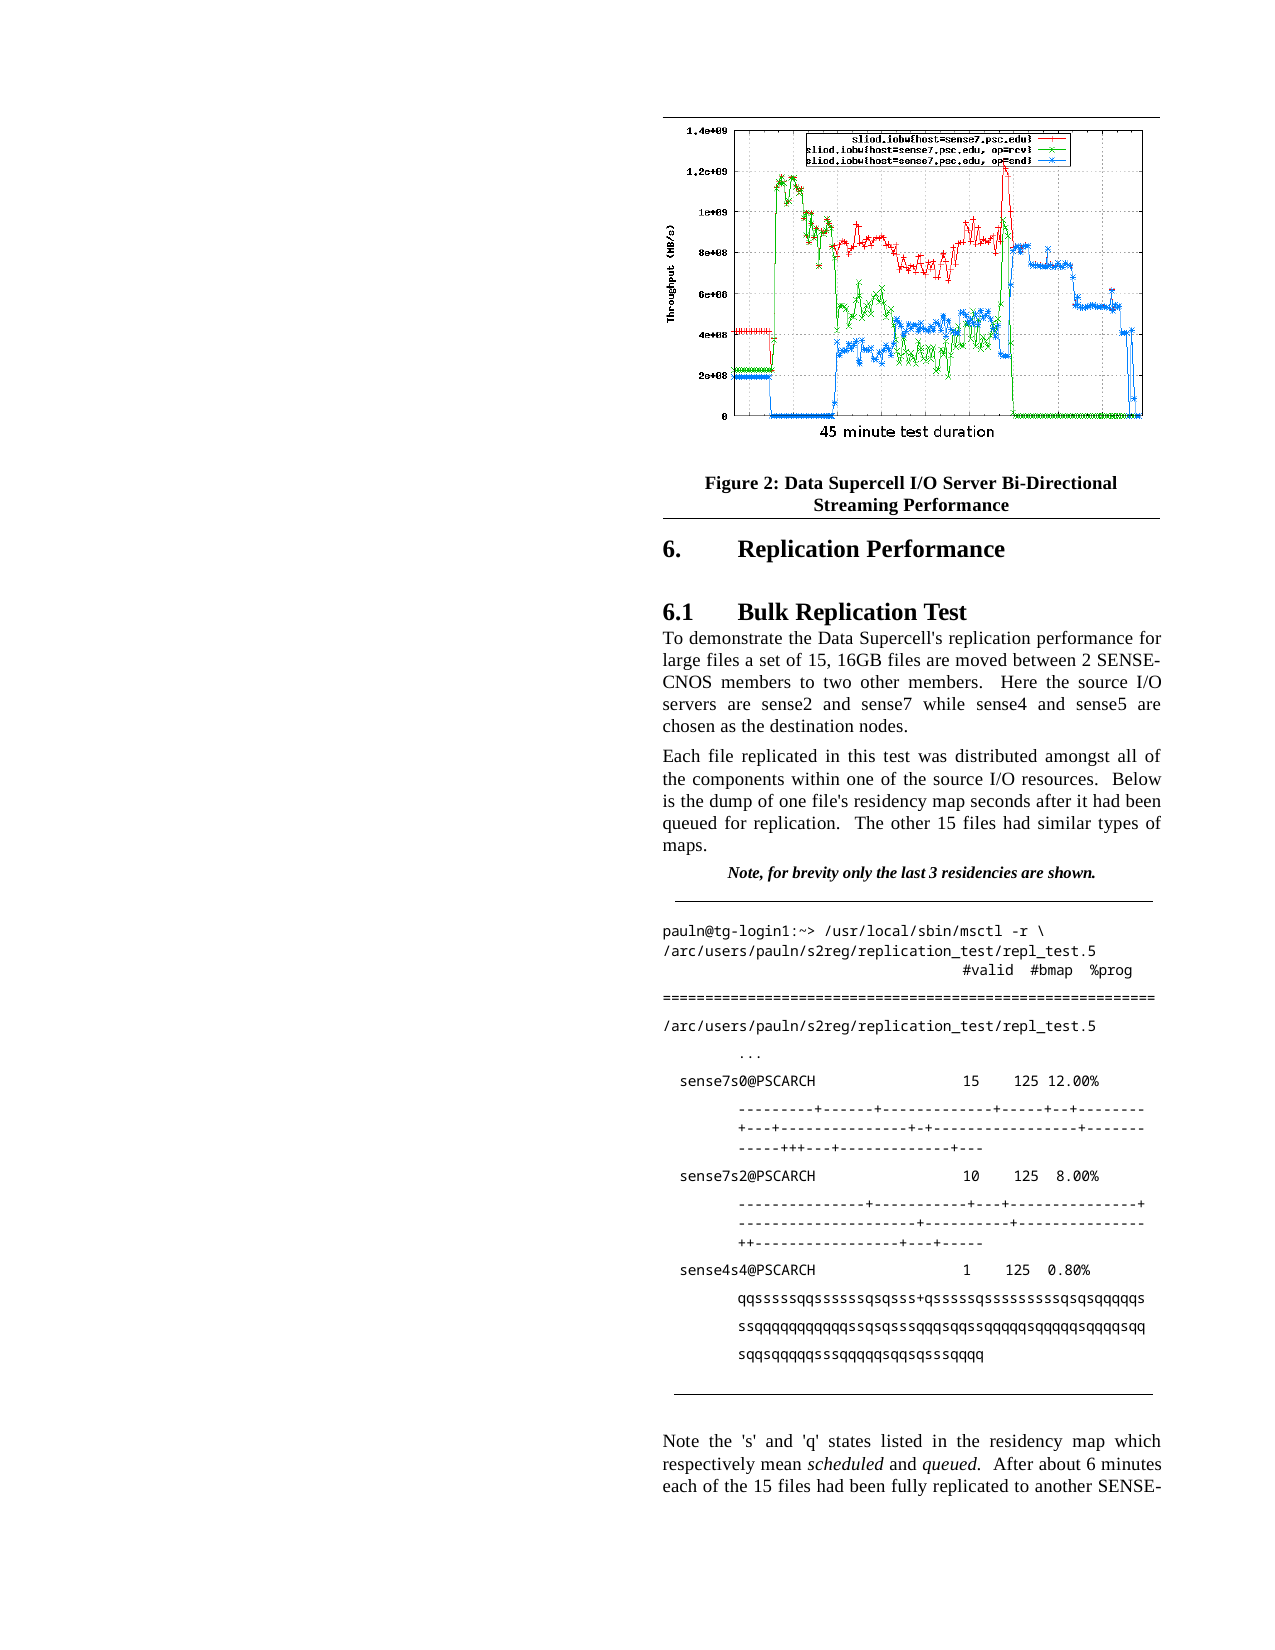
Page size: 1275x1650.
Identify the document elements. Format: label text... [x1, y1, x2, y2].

picture [662, 118, 1160, 450]
text qqsssssqqssssssqsqsss+qsssssqsssssssssqsqsqqqqqs [662, 1288, 1162, 1308]
text /arc/users/pauln/s2reg/replication_test/repl_test.5 [662, 1016, 1162, 1035]
text sense7s0@PSCARCH 15 125 12.00% [662, 1071, 1162, 1091]
text Note, for brevity only the last 3 residencies are shown. [662, 864, 1162, 882]
text To demonstrate the Data Supercell's replication performance for large files a set of 15, 16GB files are moved between 2 SENSE-CNOS members to two other members. Here the source I/O servers are sense2 and sense7 while sense4 and sense5 are chosen as the destination nodes. [662, 626, 1162, 737]
text ---------+------+-------------+-----+--+-------- +---+---------------+-+-----------------+------- -----+++---+-------------+--- [662, 1099, 1162, 1157]
text Note the 's' and 'q' states listed in the residency map which respectively mean scheduled and queued. After about 6 minutes each of the 15 files had been fully replicated to another SENSE- [662, 1430, 1162, 1496]
text sqqsqqqqqsssqqqqqsqqsqsssqqqq [662, 1344, 1162, 1363]
text ... [662, 1043, 1162, 1063]
text sense4s4@PSCARCH 1 125 0.80% [662, 1260, 1162, 1280]
text sense7s2@PSCARCH 10 125 8.00% [662, 1166, 1162, 1185]
text ssqqqqqqqqqqqssqsqsssqqqsqqssqqqqqsqqqqqsqqqqsqq [662, 1316, 1162, 1335]
text ---------------+-----------+---+---------------+ ---------------------+----------+--------------- ++-----------------+---+----- [662, 1193, 1162, 1252]
text pauln@tg-login1:~> /usr/local/sbin/msctl -r \ /arc/users/pauln/s2reg/replication_test/repl_test.5 #valid #bmap %prog [662, 921, 1162, 979]
subtitle Replication Performance [662, 112, 1162, 562]
text ========================================================== [662, 988, 1162, 1007]
subtitle Bulk Replication Test [662, 597, 1162, 626]
list Figure 2: Data Supercell I/O Server Bi-Directional Streaming Performance [663, 472, 1160, 516]
text Each file replicated in this test was distributed amongst all of the components within one of the source I/O resources. Below is the dump of one file's residency map seconds after it had been queued for replication. The other 15 files had similar types of maps. [662, 745, 1162, 855]
